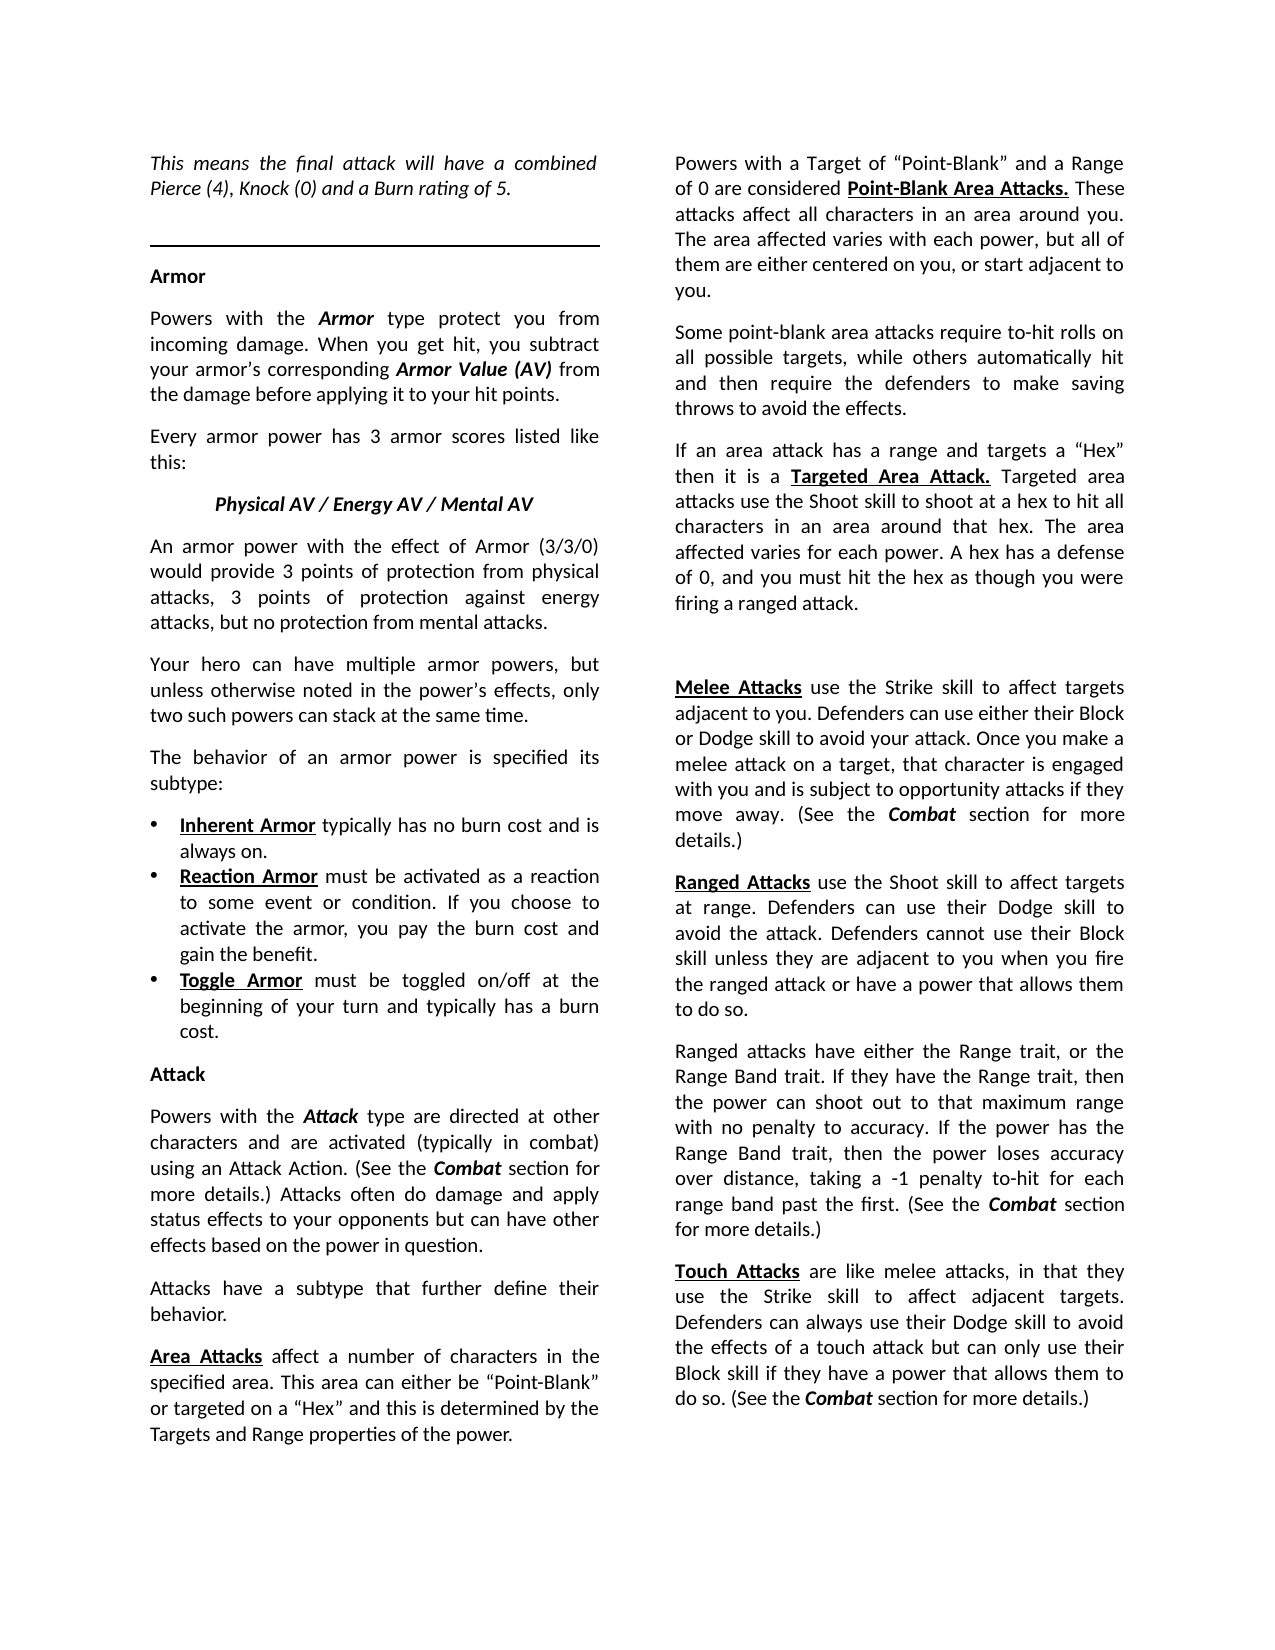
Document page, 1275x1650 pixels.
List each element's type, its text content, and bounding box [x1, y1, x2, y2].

list Inherent Armor typically has no burn cost and is always on. [150, 812, 600, 863]
text Some point-blank area attacks require to-hit rolls on all possible targets, while others automatically hit and then require the defenders to make saving throws to avoid the effects. [675, 319, 1125, 421]
text Attacks have a subtype that further define their behavior. [150, 1275, 600, 1326]
text Powers with a Target of “Point-Blank” and a Range of 0 are considered Point-Blank Area Attacks. These attacks affect all characters in an area around you. The area affected varies with each power, but all of them are either centered on you, or start adjacent to you. [675, 150, 1125, 302]
list Reaction Armor must be activated as a reaction to some event or condition. If you choose to activate the armor, you pay the burn cost and gain the benefit. [150, 864, 600, 967]
text Physical AV / Energy AV / Mental AV [150, 491, 600, 517]
text Every armor power has 3 armor scores listed like this: [150, 424, 600, 474]
text This means the final attack will have a combined Pierce (4), Knock (0) and a Burn rating of 5. [150, 150, 600, 201]
text Ranged Attacks use the Shoot skill to affect targets at range. Defenders can use their Dodge skill to avoid the attack. Defenders cannot use their Block skill unless they are adjacent to you when you fire the ranged attack or have a power that allows them to do so. [675, 869, 1125, 1022]
text If an area attack has a range and targets a “Hex” then it is a Targeted Area Attack. Targeted area attacks use the Shoot skill to shoot at a hex to hit all characters in an area around that hex. The area affected varies for each power. A hex has a defense of 0, and you must hit the hex as though you were firing a ranged attack. [675, 437, 1125, 615]
text Melee Attacks use the Strike skill to affect targets adjacent to you. Defenders can use either their Block or Dodge skill to avoid your attack. Once you make a melee attack on a target, that character is engaged with you and is subject to opportunity attacks if they move away. (See the Combat section for more details.) [675, 674, 1125, 852]
text An armor power with the effect of Armor (3/3/0) would provide 3 points of protection from physical attacks, 3 points of protection against energy attacks, but no protection from mental attacks. [150, 533, 600, 635]
text Touch Attacks are like melee attacks, in that they use the Strike skill to affect adjacent targets. Defenders can always use their Dodge skill to avoid the effects of a touch attack but can only use their Block skill if they have a power that allows them to do so. (See the Combat section for more details.) [675, 1258, 1125, 1411]
text Powers with the Armor type protect you from incoming damage. When you get hit, you subtract your armor’s corresponding Armor Value (AV) from the damage before applying it to your hit points. [150, 305, 600, 407]
text Your hero can have multiple armor powers, but unless otherwise noted in the power’s effects, only two such powers can stack at the same time. [150, 652, 600, 728]
text Attack [150, 1061, 600, 1087]
list Toggle Armor must be toggled on/off at the beginning of your turn and typically has a burn cost. [150, 967, 600, 1044]
text Area Attacks affect a number of characters in the specified area. This area can either be “Point-Blank” or targeted on a “Hex” and this is determined by the Targets and Range properties of the power. [150, 1343, 600, 1446]
text The behavior of an armor power is specified its subtype: [150, 744, 600, 795]
text Ranged attacks have either the Range trait, or the Range Band trait. If they have the Range trait, then the power can shoot out to that maximum range with no penalty to accuracy. If the power has the Range Band trait, then the power loses accuracy over distance, taking a -1 penalty to-hit for each range band past the first. (See the Combat section for more details.) [675, 1038, 1125, 1242]
text Powers with the Attack type are directed at other characters and are activated (typically in combat) using an Attack Action. (See the Combat section for more details.) Attacks often do damage and apply status effects to your opponents but can have other effects based on the power in question. [150, 1103, 600, 1258]
text Armor [150, 263, 600, 289]
